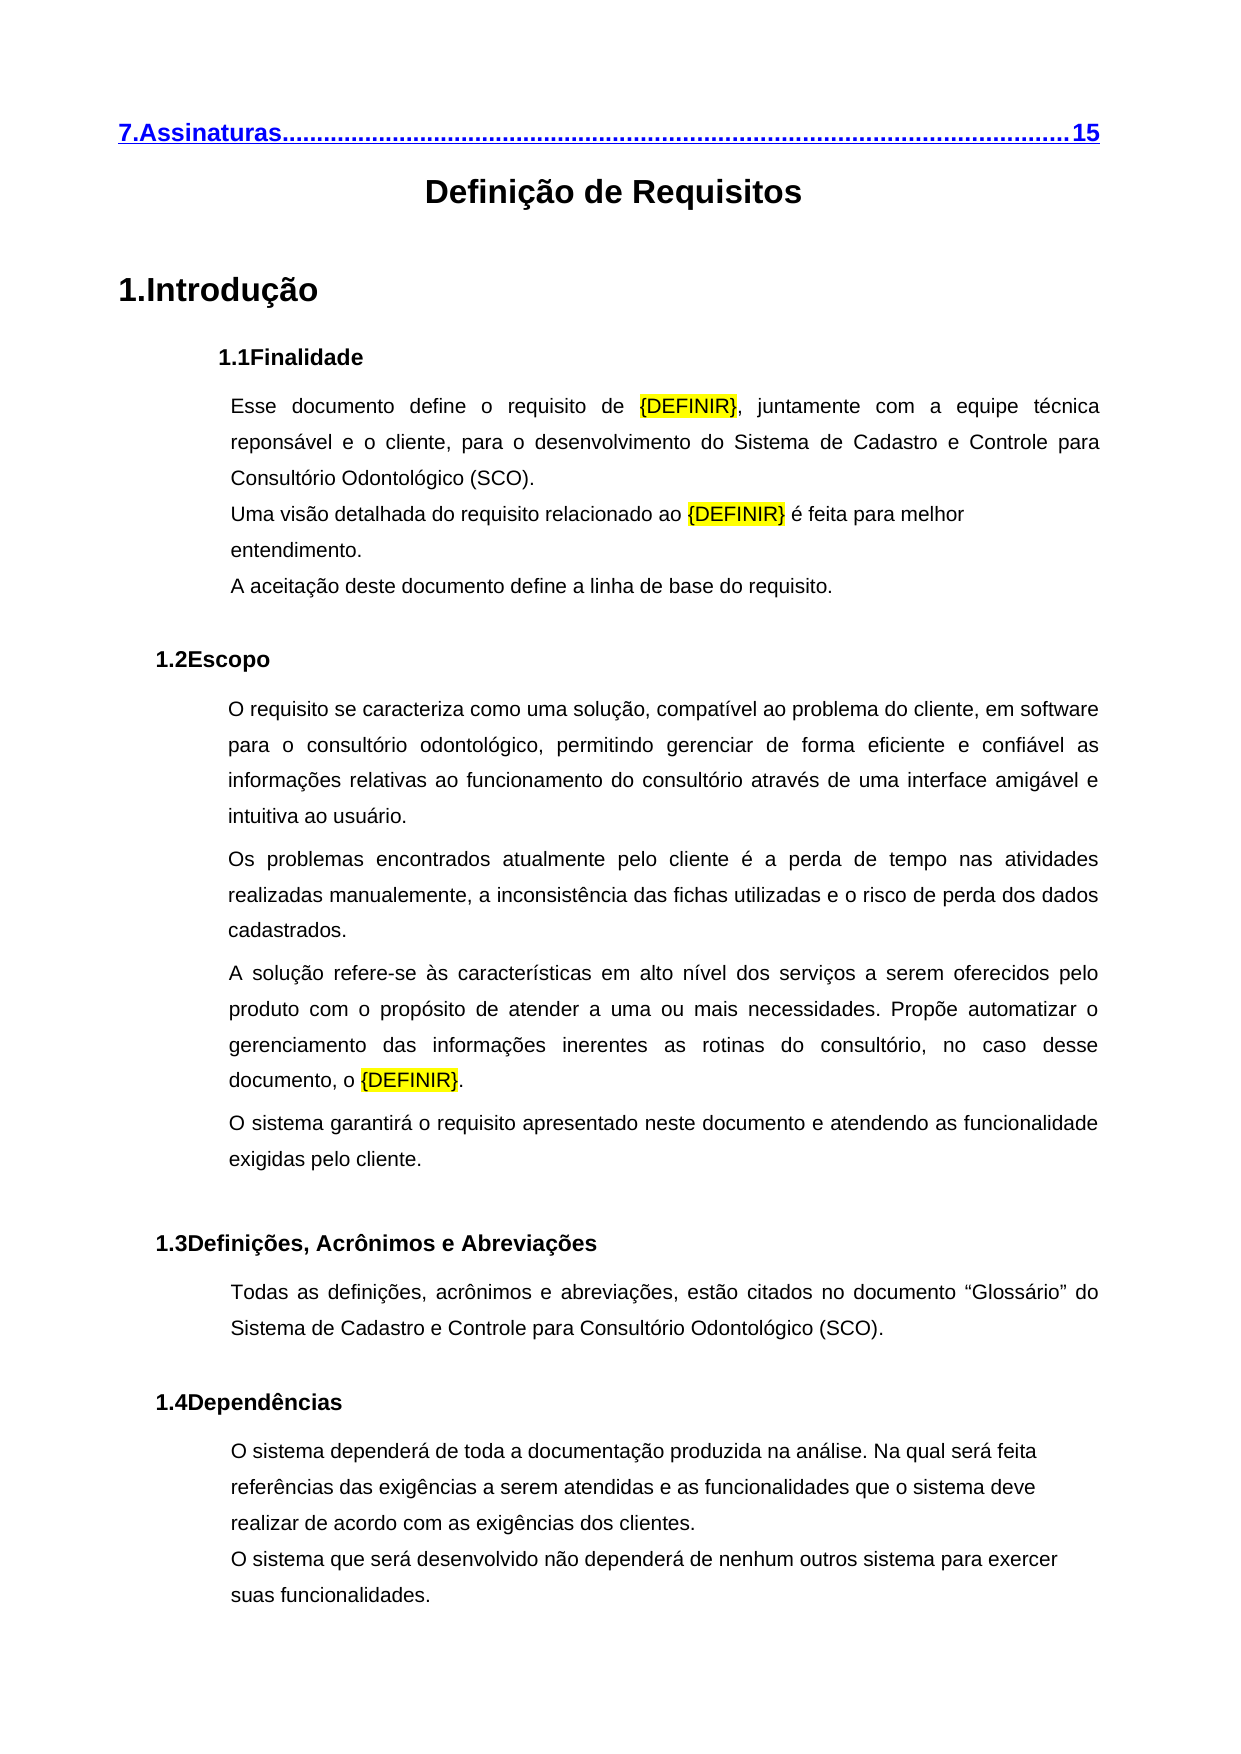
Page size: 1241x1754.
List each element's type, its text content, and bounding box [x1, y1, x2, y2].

text A solução refere-se às características em alto nível dos serviços a serem oferecidos pelo produto com o propósito de atender a uma ou mais necessidades. Propõe automatizar o gerenciamento das informações inerentes as rotinas do consultório, no caso desse documento, o {DEFINIR}. [229, 961, 1100, 1092]
text O requisito se caracteriza como uma solução, compatível ao problema do cliente, em software para o consultório odontológico, permitindo gerenciar de forma eficiente e confiável as informações relativas ao funcionamento do consultório através de uma interface amigável e intuitiva ao usuário. [228, 696, 1100, 828]
text Esse documento define o requisito de {DEFINIR}, juntamente com a equipe técnica reponsável e o cliente, para o desenvolvimento do Sistema de Cadastro e Controle para Consultório Odontológico (SCO). [230, 394, 1100, 490]
text O sistema que será desenvolvido não dependerá de nenhum outros sistema para exercer suas funcionalidades. [231, 1547, 1100, 1607]
text A aceitação deste documento define a linha de base do requisito. [230, 574, 1100, 598]
subtitle Definições, Acrônimos e Abreviações [155, 1230, 1100, 1256]
subtitle Introdução [118, 270, 1100, 309]
text Uma visão detalhada do requisito relacionado ao {DEFINIR} é feita para melhor entendimento. [230, 502, 1100, 562]
subtitle Dependências [155, 1388, 1100, 1415]
text 7.Assinaturas 15 [118, 118, 1100, 143]
text O sistema dependerá de toda a documentação produzida na análise. Na qual será feita referências das exigências a serem atendidas e as funcionalidades que o sistema deve realizar de acordo com as exigências dos clientes. [231, 1439, 1100, 1535]
subtitle Finalidade [218, 344, 1100, 370]
text Os problemas encontrados atualmente pelo cliente é a perda de tempo nas atividades realizadas manualemente, a inconsistência das fichas utilizadas e o risco de perda dos dados cadastrados. [228, 846, 1100, 942]
subtitle Escopo [155, 646, 1100, 672]
text Todas as definições, acrônimos e abreviações, estão citados no documento “Glossário” do Sistema de Cadastro e Controle para Consultório Odontológico (SCO). [230, 1280, 1100, 1340]
subtitle Definição de Requisitos [118, 172, 1100, 210]
text O sistema garantirá o requisito apresentado neste documento e atendendo as funcionalidade exigidas pelo cliente. [229, 1111, 1100, 1170]
